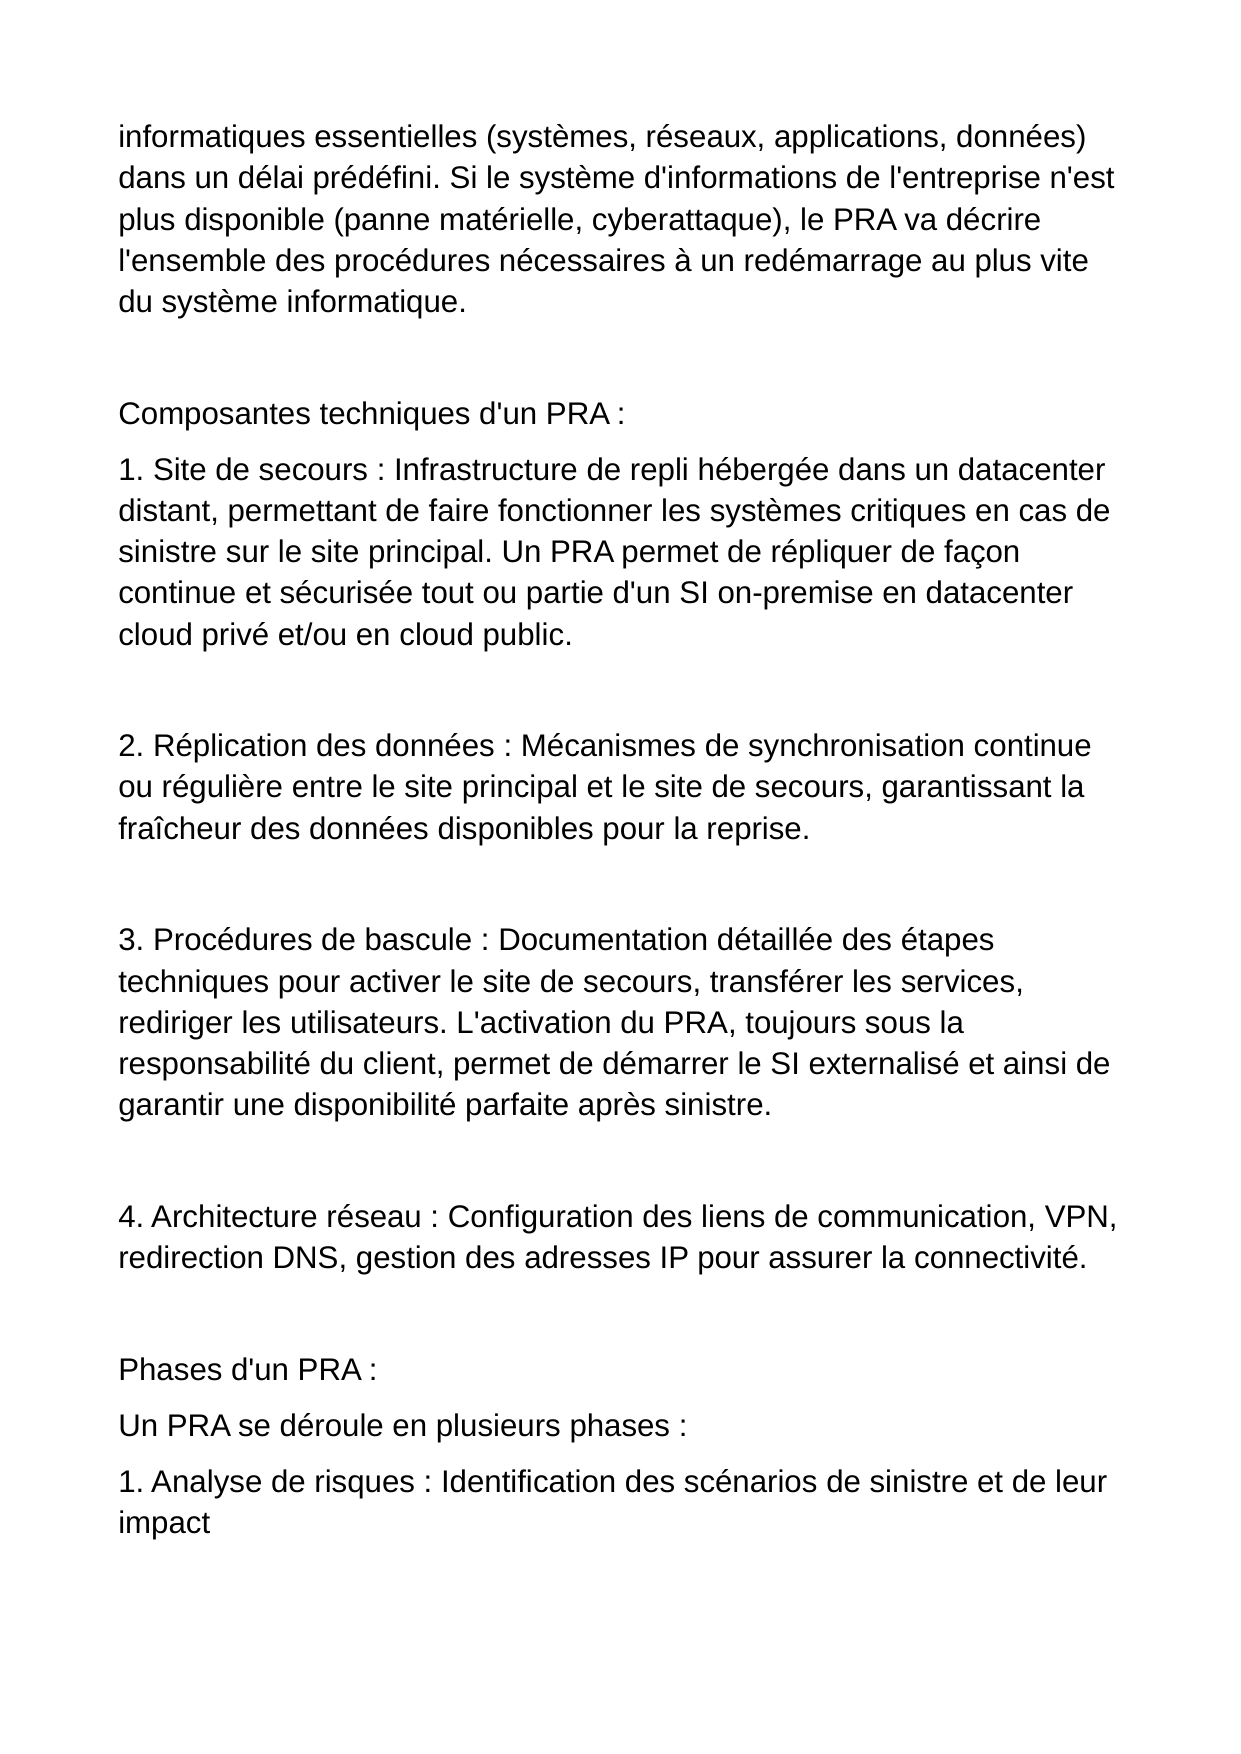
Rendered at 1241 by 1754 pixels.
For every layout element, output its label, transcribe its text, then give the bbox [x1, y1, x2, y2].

text 4. Architecture réseau : Configuration des liens de communication, VPN, redirection DNS, gestion des adresses IP pour assurer la connectivité. [118, 1198, 1122, 1275]
text Phases d'un PRA : [118, 1351, 1122, 1387]
text 3. Procédures de bascule : Documentation détaillée des étapes techniques pour activer le site de secours, transférer les services, rediriger les utilisateurs. L'activation du PRA, toujours sous la responsabilité du client, permet de démarrer le SI externalisé et ainsi de garantir une disponibilité parfaite après sinistre. [118, 921, 1122, 1122]
text 1. Analyse de risques : Identification des scénarios de sinistre et de leur impact [118, 1463, 1122, 1540]
text informatiques essentielles (systèmes, réseaux, applications, données) dans un délai prédéfini. Si le système d'informations de l'entreprise n'est plus disponible (panne matérielle, cyberattaque), le PRA va décrire l'ensemble des procédures nécessaires à un redémarrage au plus vite du système informatique. [118, 118, 1122, 319]
text Un PRA se déroule en plusieurs phases : [118, 1407, 1122, 1443]
text 2. Réplication des données : Mécanismes de synchronisation continue ou régulière entre le site principal et le site de secours, garantissant la fraîcheur des données disponibles pour la reprise. [118, 727, 1122, 846]
text 1. Site de secours : Infrastructure de repli hébergée dans un datacenter distant, permettant de faire fonctionner les systèmes critiques en cas de sinistre sur le site principal. Un PRA permet de répliquer de façon continue et sécurisée tout ou partie d'un SI on-premise en datacenter cloud privé et/ou en cloud public. [118, 451, 1122, 652]
text Composantes techniques d'un PRA : [118, 395, 1122, 431]
